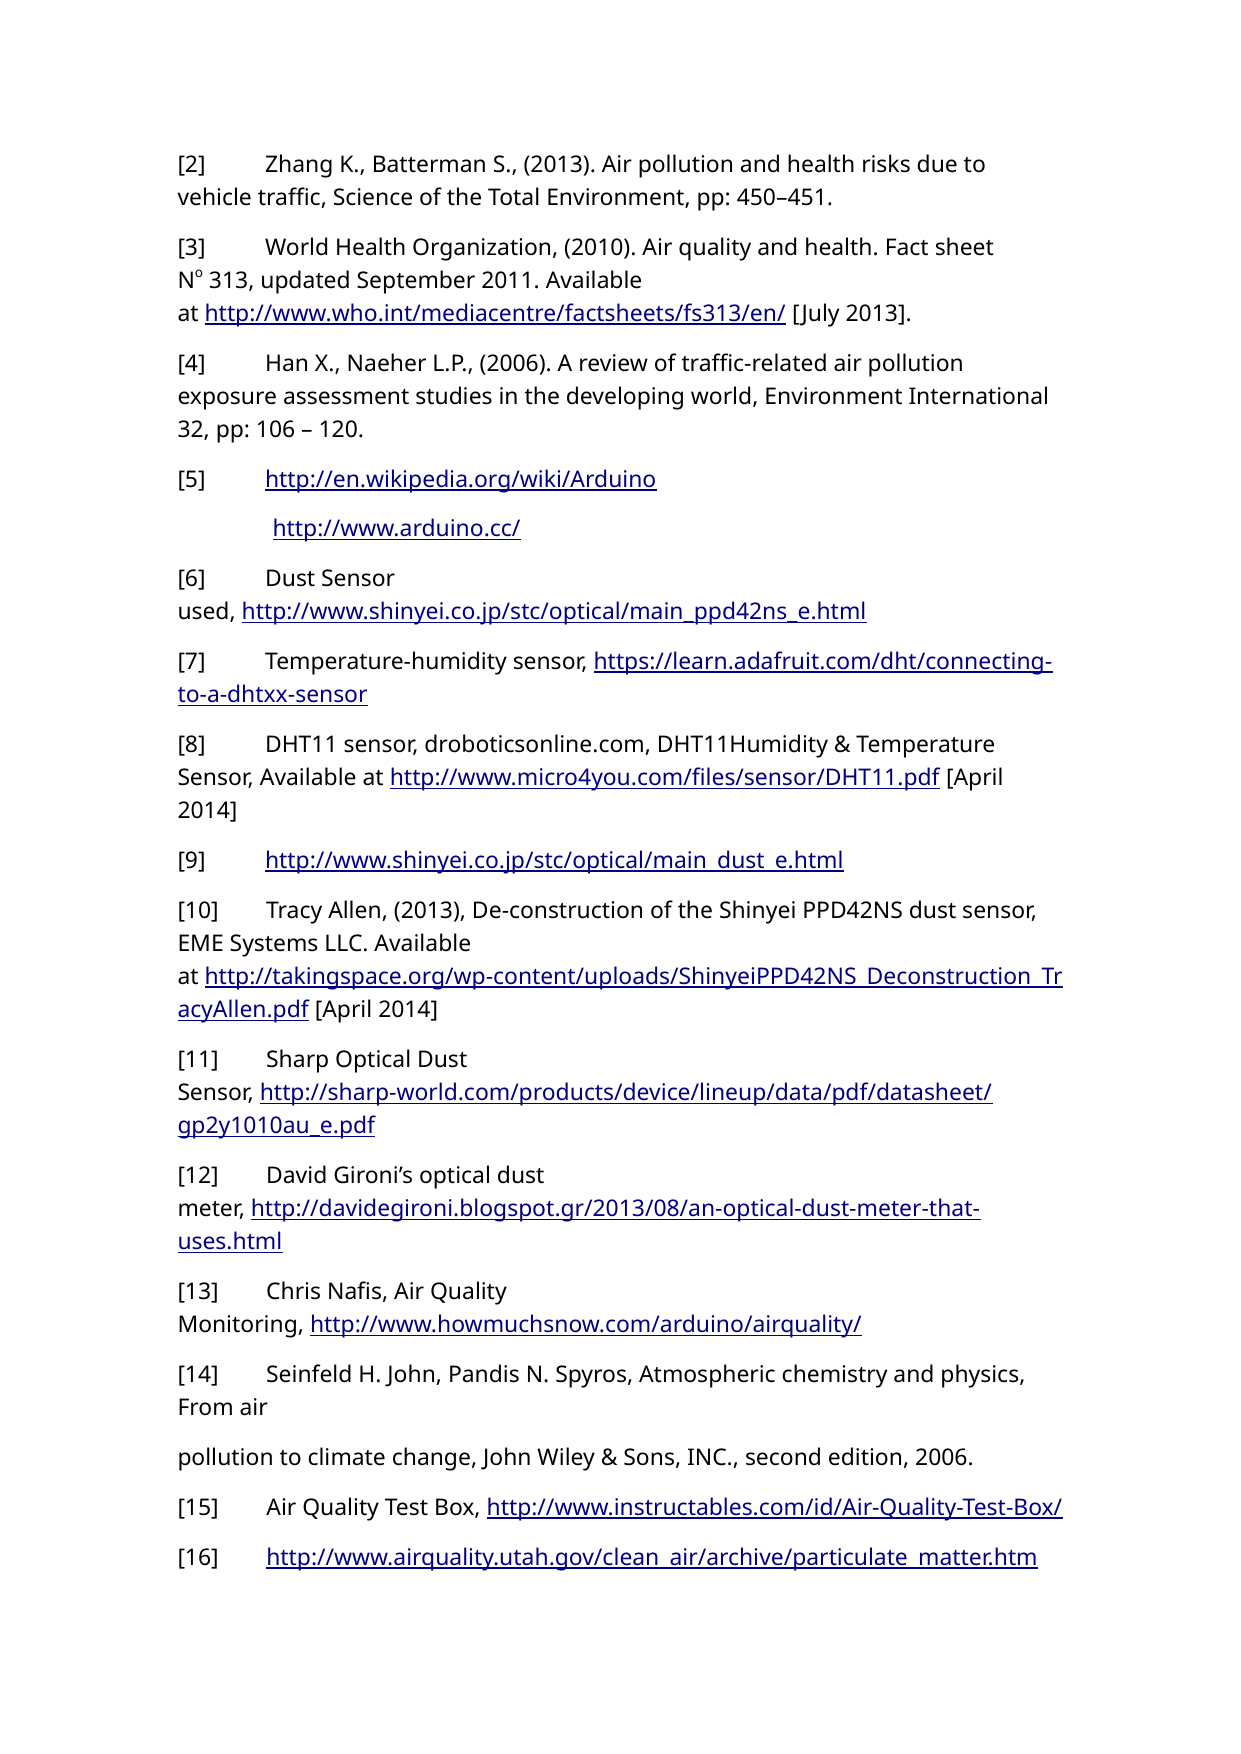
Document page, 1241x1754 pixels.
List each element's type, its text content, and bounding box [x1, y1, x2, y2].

text pollution to climate change, John Wiley & Sons, INC., second edition, 2006. [177, 1441, 1063, 1472]
text [8] DHT11 sensor, droboticsonline.com, DHT11Humidity & Temperature Sensor, Available at http://www.micro4you.com/files/sensor/DHT11.pdf [April 2014] [177, 728, 1063, 826]
text [10] Tracy Allen, (2013), De-construction of the Shinyei PPD42NS dust sensor, EME Systems LLC. Available at http://takingspace.org/wp-content/uploads/ShinyeiPPD42NS_Deconstruction_TracyAllen.pdf [April 2014] [177, 894, 1063, 1024]
text http://www.arduino.cc/ [177, 512, 1063, 544]
text [2] Zhang K., Batterman S., (2013). Air pollution and health risks due to vehicle traffic, Science of the Total Environment, pp: 450–451. [177, 148, 1063, 212]
text [5] http://en.wikipedia.org/wiki/Arduino [177, 463, 1063, 494]
text [13] Chris Nafis, Air Quality Monitoring, http://www.howmuchsnow.com/arduino/airquality/ [177, 1275, 1063, 1339]
text [7] Temperature-humidity sensor, https://learn.adafruit.com/dht/connecting-to-a-dhtxx-sensor [177, 645, 1063, 709]
text [15] Air Quality Test Box, http://www.instructables.com/id/Air-Quality-Test-Box/ [177, 1491, 1063, 1522]
text [12] David Gironi’s optical dust meter, http://davidegironi.blogspot.gr/2013/08/an-optical-dust-meter-that-uses.html [177, 1159, 1063, 1257]
text [16] http://www.airquality.utah.gov/clean_air/archive/particulate_matter.htm [177, 1541, 1063, 1572]
text [11] Sharp Optical Dust Sensor, http://sharp-world.com/products/device/lineup/data/pdf/datasheet/gp2y1010au_e.pdf [177, 1043, 1063, 1141]
text [4] Han X., Naeher L.P., (2006). A review of traffic-related air pollution exposure assessment studies in the developing world, Environment International 32, pp: 106 – 120. [177, 347, 1063, 444]
text [3] World Health Organization, (2010). Air quality and health. Fact sheet No 313, updated September 2011. Available at http://www.who.int/mediacentre/factsheets/fs313/en/ [July 2013]. [177, 231, 1063, 328]
text [6] Dust Sensor used, http://www.shinyei.co.jp/stc/optical/main_ppd42ns_e.html [177, 562, 1063, 627]
text [9] http://www.shinyei.co.jp/stc/optical/main_dust_e.html [177, 844, 1063, 875]
text [14] Seinfeld H. John, Pandis N. Spyros, Atmospheric chemistry and physics, From air [177, 1358, 1063, 1422]
